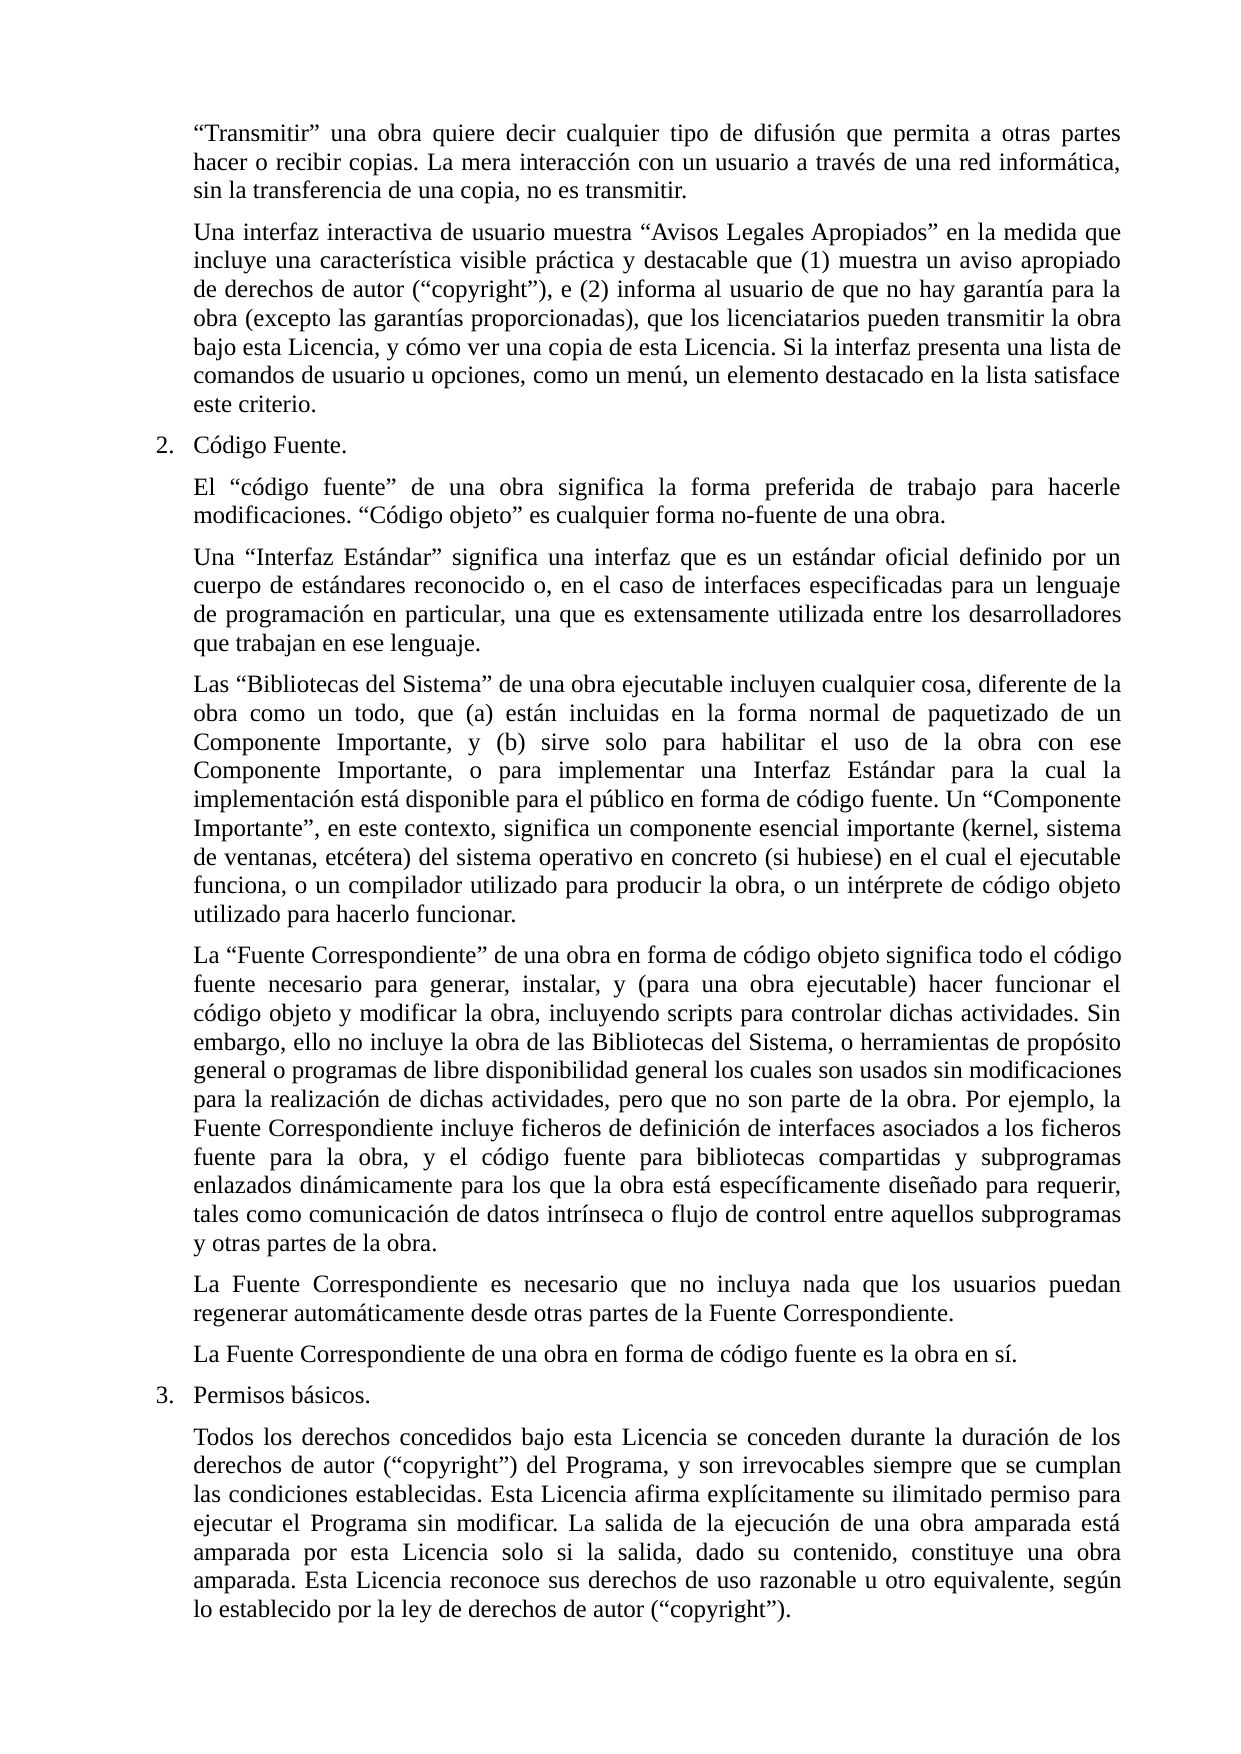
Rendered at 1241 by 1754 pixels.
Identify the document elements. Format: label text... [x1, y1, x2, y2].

list El “código fuente” de una obra significa la forma preferida de trabajo para hacerle modificaciones. “Código objeto” es cualquier forma no-fuente de una obra. [156, 472, 1122, 529]
list Las “Bibliotecas del Sistema” de una obra ejecutable incluyen cualquier cosa, diferente de la obra como un todo, que (a) están incluidas en la forma normal de paquetizado de un Componente Importante, y (b) sirve solo para habilitar el uso de la obra con ese Componente Importante, o para implementar una Interfaz Estándar para la cual la implementación está disponible para el público en forma de código fuente. Un “Componente Importante”, en este contexto, significa un componente esencial importante (kernel, sistema de ventanas, etcétera) del sistema operativo en concreto (si hubiese) en el cual el ejecutable funciona, o un compilador utilizado para producir la obra, o un intérprete de código objeto utilizado para hacerlo funcionar. [156, 669, 1122, 928]
list La Fuente Correspondiente es necesario que no incluya nada que los usuarios puedan regenerar automáticamente desde otras partes de la Fuente Correspondiente. [156, 1269, 1122, 1327]
list La “Fuente Correspondiente” de una obra en forma de código objeto significa todo el código fuente necesario para generar, instalar, y (para una obra ejecutable) hacer funcionar el código objeto y modificar la obra, incluyendo scripts para controlar dichas actividades. Sin embargo, ello no incluye la obra de las Bibliotecas del Sistema, o herramientas de propósito general o programas de libre disponibilidad general los cuales son usados sin modificaciones para la realización de dichas actividades, pero que no son parte de la obra. Por ejemplo, la Fuente Correspondiente incluye ficheros de definición de interfaces asociados a los ficheros fuente para la obra, y el código fuente para bibliotecas compartidas y subprogramas enlazados dinámicamente para los que la obra está específicamente diseñado para requerir, tales como comunicación de datos intrínseca o flujo de control entre aquellos subprogramas y otras partes de la obra. [156, 941, 1122, 1257]
list Una “Interfaz Estándar” significa una interfaz que es un estándar oficial definido por un cuerpo de estándares reconocido o, en el caso de interfaces especificadas para un lenguaje de programación en particular, una que es extensamente utilizada entre los desarrolladores que trabajan en ese lenguaje. [156, 542, 1122, 657]
list Una interfaz interactiva de usuario muestra “Avisos Legales Apropiados” en la medida que incluye una característica visible práctica y destacable que (1) muestra un aviso apropiado de derechos de autor (“copyright”), e (2) informa al usuario de que no hay garantía para la obra (excepto las garantías proporcionadas), que los licenciatarios pueden transmitir la obra bajo esta Licencia, y cómo ver una copia de esta Licencia. Si la interfaz presenta una lista de comandos de usuario u opciones, como un menú, un elemento destacado en la lista satisface este criterio. [156, 217, 1122, 418]
list “Transmitir” una obra quiere decir cualquier tipo de difusión que permita a otras partes hacer o recibir copias. La mera interacción con un usuario a través de una red informática, sin la transferencia de una copia, no es transmitir. [156, 118, 1122, 204]
list Todos los derechos concedidos bajo esta Licencia se conceden durante la duración de los derechos de autor (“copyright”) del Programa, y son irrevocables siempre que se cumplan las condiciones establecidas. Esta Licencia afirma explícitamente su ilimitado permiso para ejecutar el Programa sin modificar. La salida de la ejecución de una obra amparada está amparada por esta Licencia solo si la salida, dado su contenido, constituye una obra amparada. Esta Licencia reconoce sus derechos de uso razonable u otro equivalente, según lo establecido por la ley de derechos de autor (“copyright”). [156, 1422, 1122, 1623]
list Código Fuente. [156, 431, 1122, 459]
list La Fuente Correspondiente de una obra en forma de código fuente es la obra en sí. [156, 1339, 1122, 1368]
list Permisos básicos. [156, 1381, 1122, 1409]
